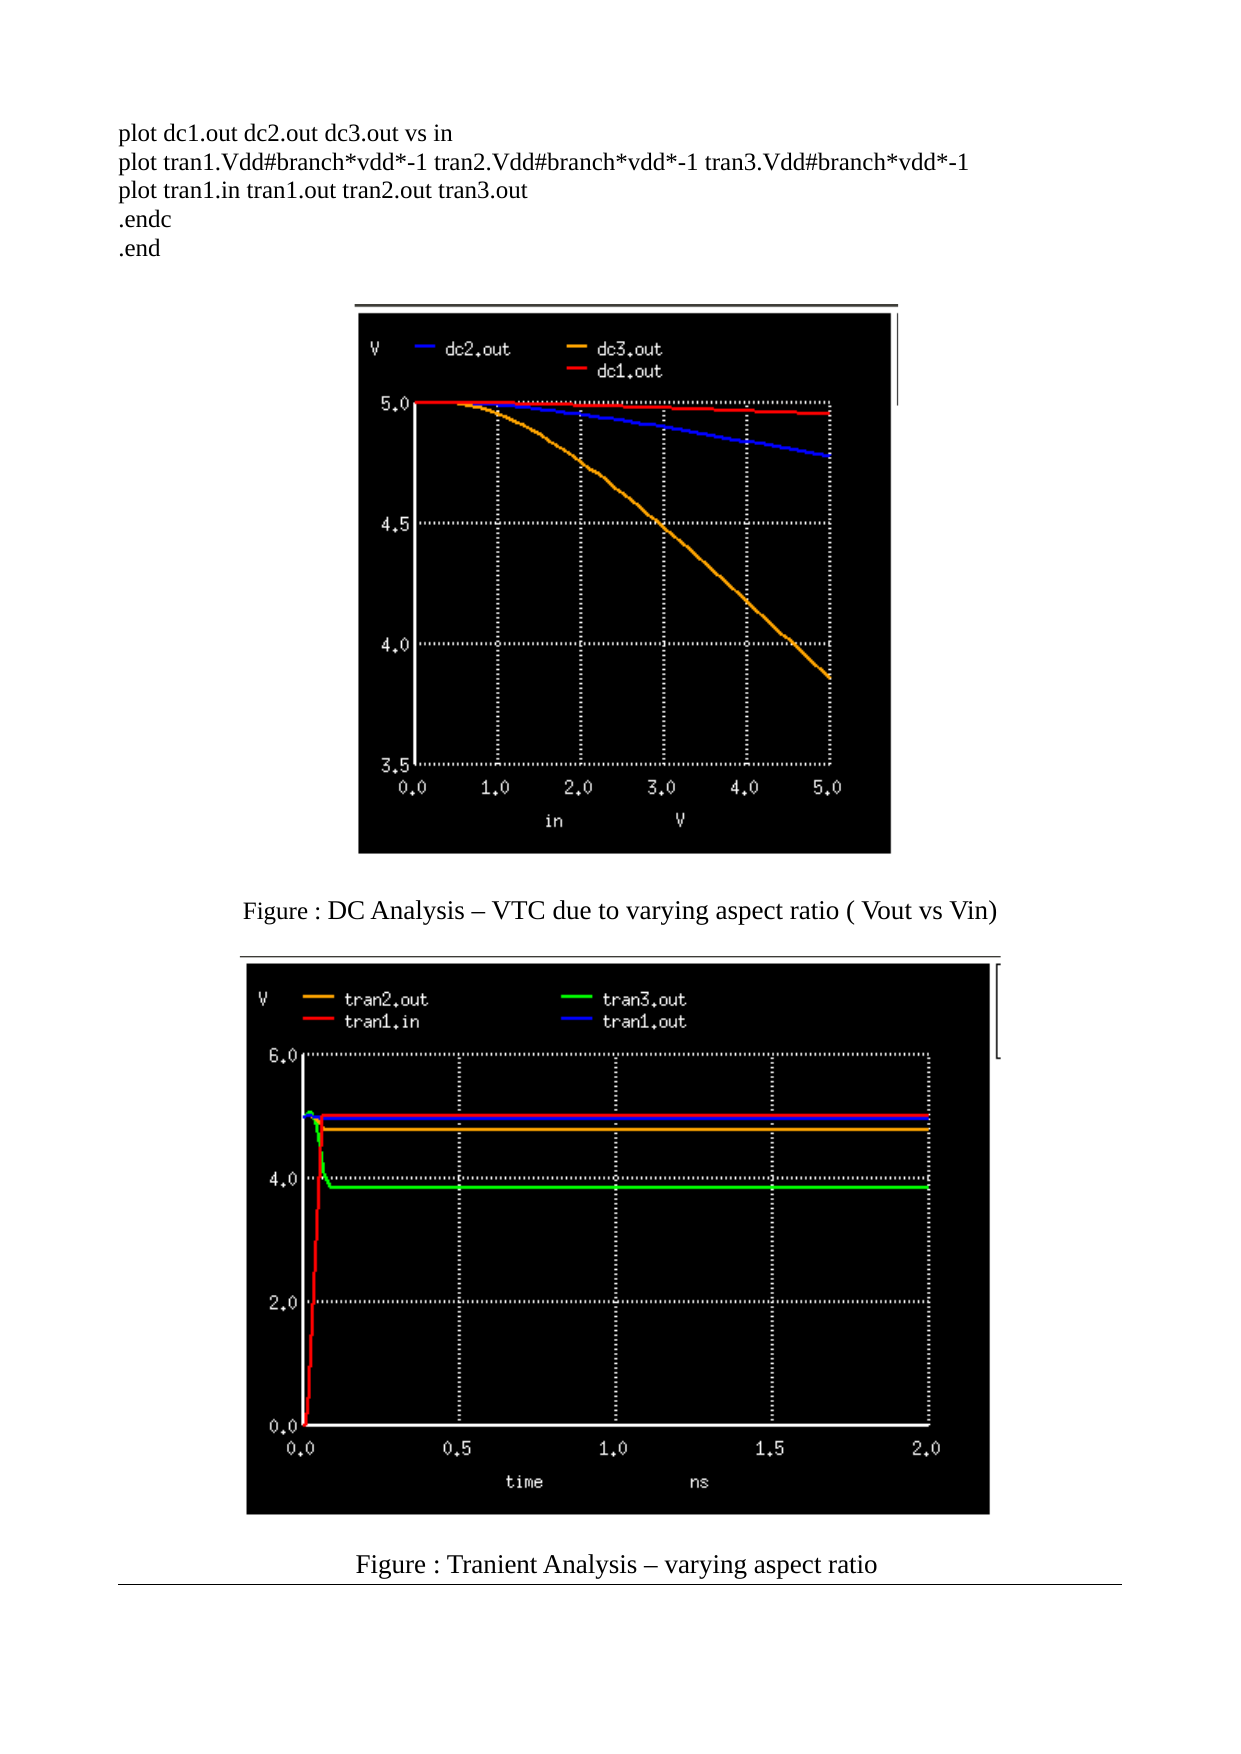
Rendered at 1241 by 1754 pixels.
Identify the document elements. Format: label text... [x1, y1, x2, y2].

text plot tran1.Vdd#branch*vdd*-1 tran2.Vdd#branch*vdd*-1 tran3.Vdd#branch*vdd*-1 [118, 147, 1122, 176]
text plot dc1.out dc2.out dc3.out vs in [118, 118, 1122, 147]
text Figure : DC Analysis – VTC due to varying aspect ratio ( Vout vs Vin) [118, 894, 1122, 926]
text plot tran1.in tran1.out tran2.out tran3.out [118, 176, 1122, 204]
picture [354, 304, 899, 857]
text .endc [118, 204, 1122, 233]
text Figure : Tranient Analysis – varying aspect ratio [118, 1548, 1122, 1584]
text .end [118, 233, 1122, 262]
picture [239, 956, 1001, 1521]
